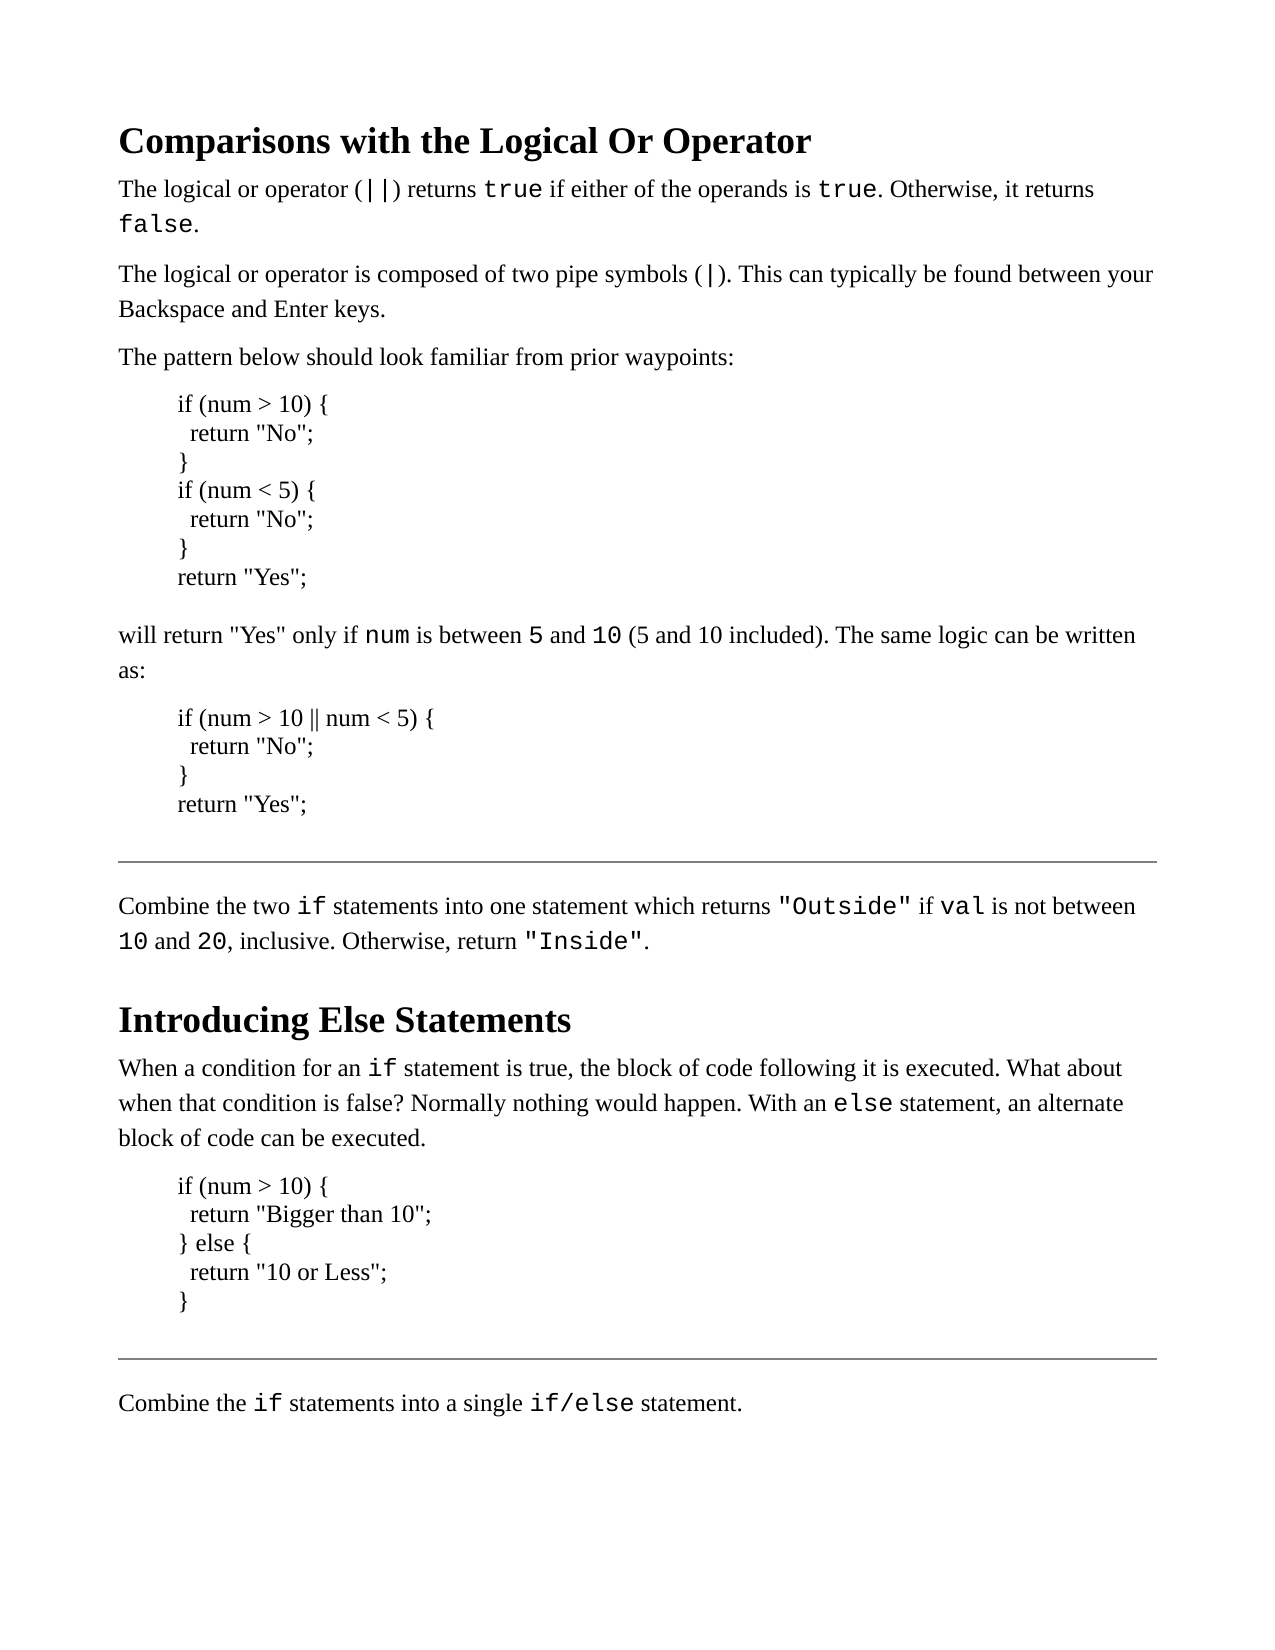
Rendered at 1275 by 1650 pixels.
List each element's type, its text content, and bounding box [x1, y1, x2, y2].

subtitle Comparisons with the Logical Or Operator [118, 118, 1157, 161]
subtitle Introducing Else Statements [118, 997, 1157, 1040]
text if (num > 10) { return "Bigger than 10"; } else { return "10 or Less"; } [177, 1171, 1098, 1314]
text Combine the two if statements into one statement which returns "Outside" if val is not between 10 and 20, inclusive. Otherwise, return "Inside". [118, 891, 1157, 957]
text The logical or operator is composed of two pipe symbols (|). This can typically be found between your Backspace and Enter keys. [118, 259, 1157, 323]
text The pattern below should look familiar from prior waypoints: [118, 342, 1157, 370]
text will return "Yes" only if num is between 5 and 10 (5 and 10 included). The same logic can be written as: [118, 620, 1157, 684]
text When a condition for an if statement is true, the block of code following it is executed. What about when that condition is false? Normally nothing would happen. With an else statement, an alternate block of code can be executed. [118, 1053, 1157, 1152]
text if (num > 10) { return "No"; } if (num < 5) { return "No"; } return "Yes"; [177, 389, 1098, 590]
text Combine the if statements into a single if/else statement. [118, 1388, 1157, 1419]
text if (num > 10 || num < 5) { return "No"; } return "Yes"; [177, 703, 1098, 818]
text The logical or operator (||) returns true if either of the operands is true. Otherwise, it returns false. [118, 174, 1157, 240]
